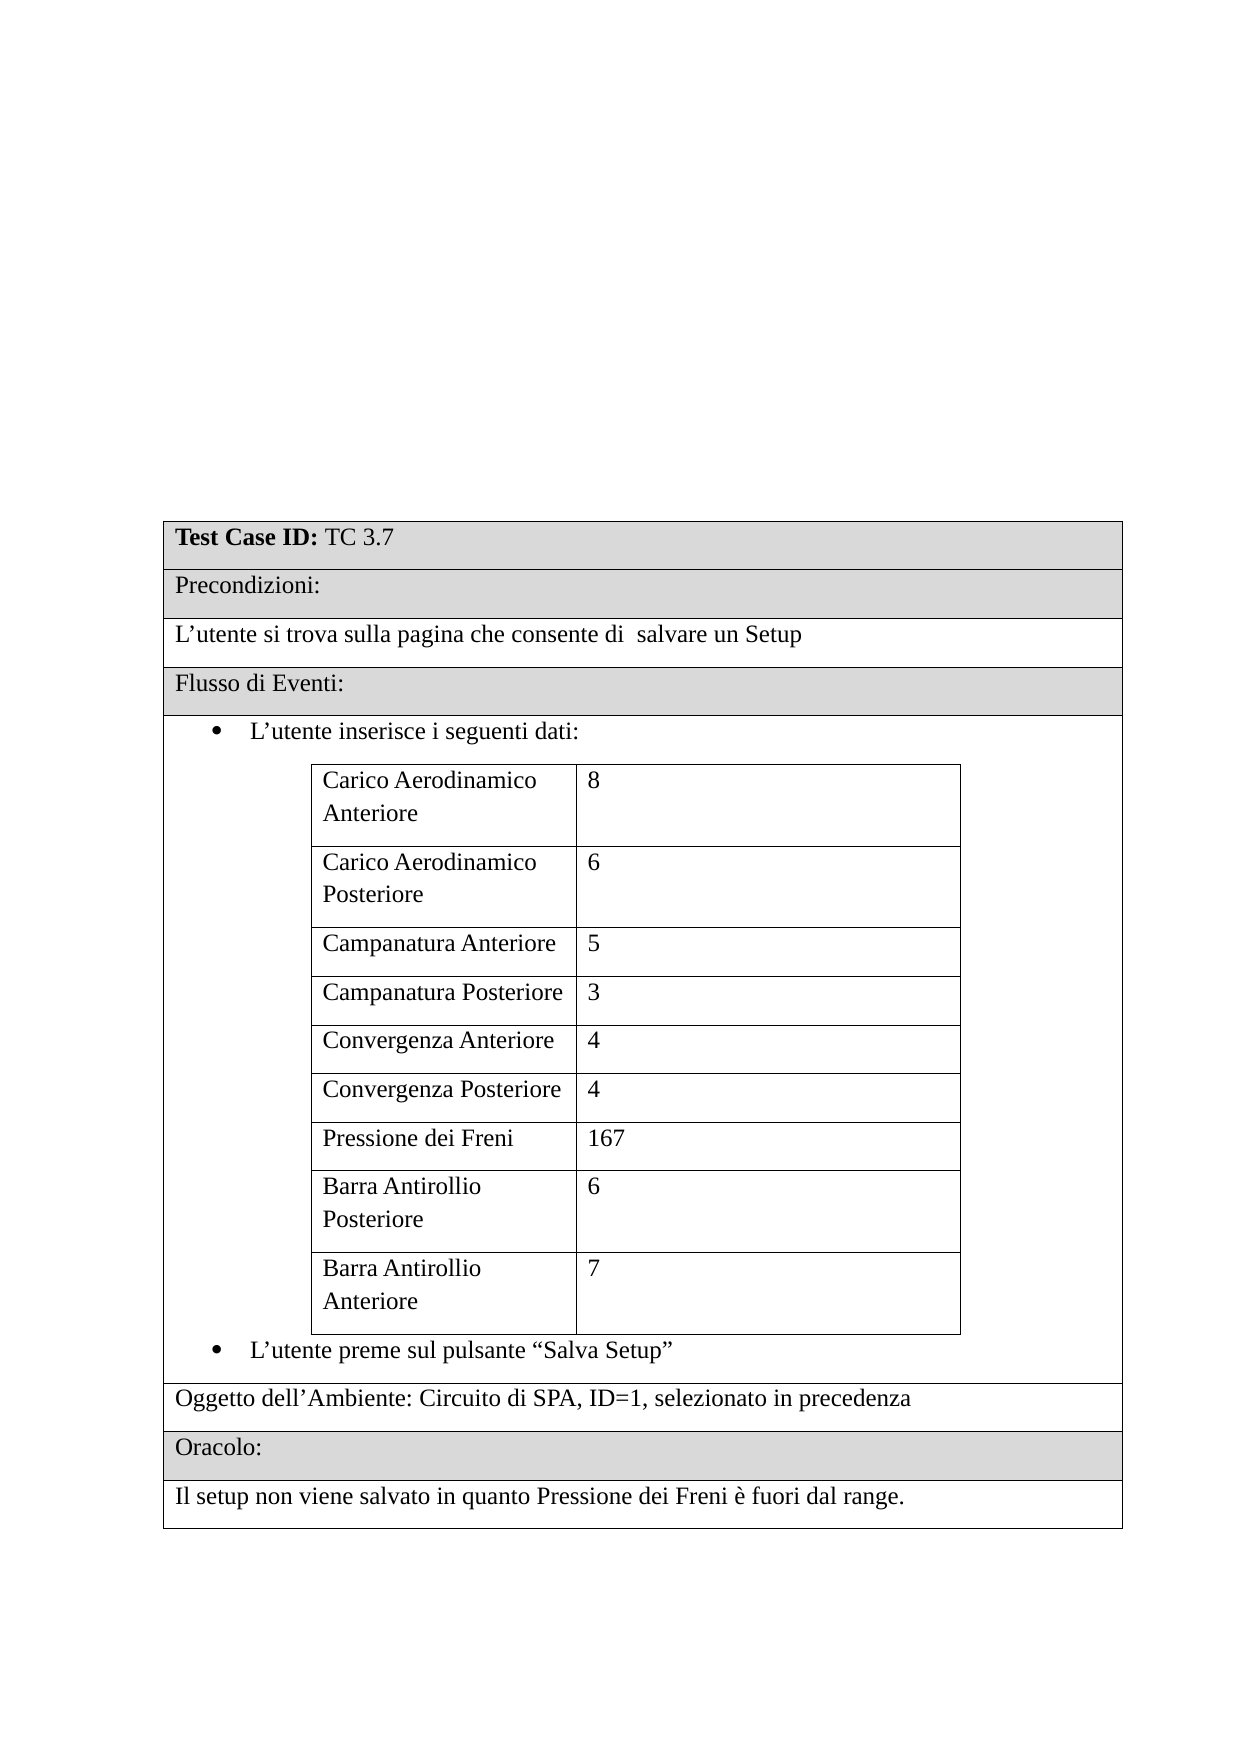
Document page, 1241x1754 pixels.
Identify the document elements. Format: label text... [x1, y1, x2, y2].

table_cell 3 [577, 977, 960, 1024]
table_cell 6 [577, 847, 960, 927]
table_cell L’utente si trova sulla pagina che consente di salvare un Setup [164, 619, 1122, 667]
table_cell 4 [577, 1026, 960, 1073]
table_cell Oggetto dell’Ambiente: Circuito di SPA, ID=1, selezionato in precedenza [164, 1384, 1122, 1431]
table_cell Barra Antirollio Anteriore [312, 1253, 576, 1334]
table_cell 6 [577, 1171, 960, 1252]
table_cell Convergenza Anteriore [312, 1026, 576, 1073]
table_cell 4 [577, 1074, 960, 1122]
table_cell Campanatura Anteriore [312, 928, 576, 976]
table_cell Convergenza Posteriore [312, 1074, 576, 1122]
table_cell Oracolo: [164, 1432, 1122, 1480]
table_cell Campanatura Posteriore [312, 977, 576, 1024]
table_cell 7 [577, 1253, 960, 1334]
table_cell Carico Aerodinamico Posteriore [312, 847, 576, 927]
table_cell 167 [577, 1123, 960, 1170]
table_cell Barra Antirollio Posteriore [312, 1171, 576, 1252]
table_header 8 [577, 765, 960, 846]
table_cell Pressione dei Freni [312, 1123, 576, 1170]
table_cell 5 [577, 928, 960, 976]
table_cell Il setup non viene salvato in quanto Pressione dei Freni è fuori dal range. [164, 1481, 1122, 1528]
table_cell Precondizioni: [164, 570, 1122, 618]
table_header Carico Aerodinamico Anteriore [312, 765, 576, 846]
table_header Test Case ID: TC 3.7 [164, 522, 1122, 569]
table_cell L’utente inserisce i seguenti dati: L’utente preme sul pulsante “Salva Setup” [164, 716, 1122, 1382]
table_cell Flusso di Eventi: [164, 668, 1122, 715]
